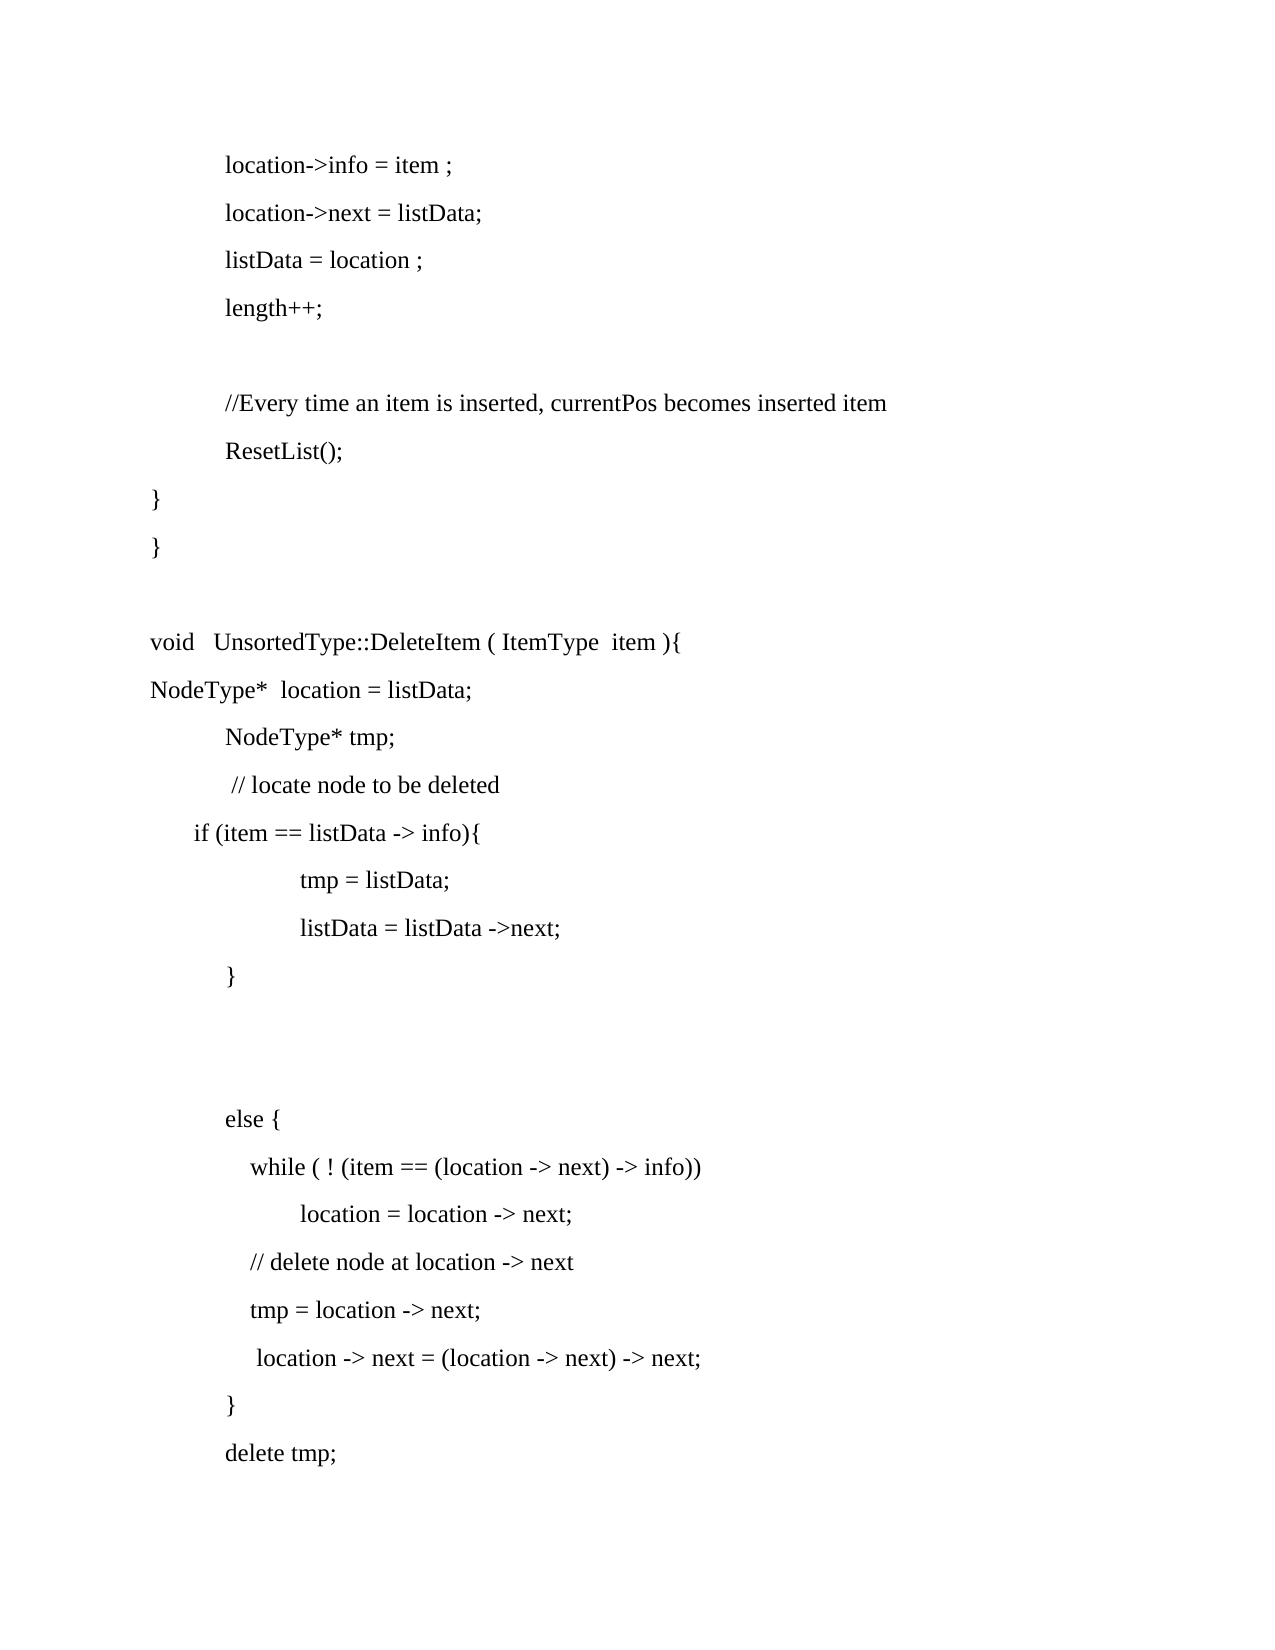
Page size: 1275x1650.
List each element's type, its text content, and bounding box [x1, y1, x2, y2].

text length++; [150, 293, 1087, 322]
text listData = location ; [150, 245, 1087, 274]
text NodeType* tmp; [150, 722, 1087, 751]
text ResetList(); [150, 436, 1087, 465]
text listData = listData ->next; [150, 913, 1087, 942]
text } [150, 532, 1087, 560]
text void UnsortedType::DeleteItem ( ItemType item ){ [150, 627, 1087, 656]
text } [150, 1390, 1087, 1419]
text // locate node to be deleted [150, 770, 1087, 799]
text delete tmp; [150, 1438, 1087, 1467]
text } [150, 961, 1087, 990]
text } [150, 484, 1087, 513]
text location->info = item ; [150, 150, 1087, 179]
text //Every time an item is inserted, currentPos becomes inserted item [150, 388, 1087, 417]
text tmp = location -> next; [150, 1295, 1087, 1324]
text location->next = listData; [150, 198, 1087, 226]
text while ( ! (item == (location -> next) -> info)) [150, 1152, 1087, 1181]
text location -> next = (location -> next) -> next; [150, 1343, 1087, 1371]
text tmp = listData; [150, 866, 1087, 894]
text if (item == listData -> info){ [150, 818, 1087, 847]
text NodeType* location = listData; [150, 675, 1087, 703]
text location = location -> next; [150, 1199, 1087, 1228]
text // delete node at location -> next [150, 1247, 1087, 1276]
text else { [150, 1104, 1087, 1133]
